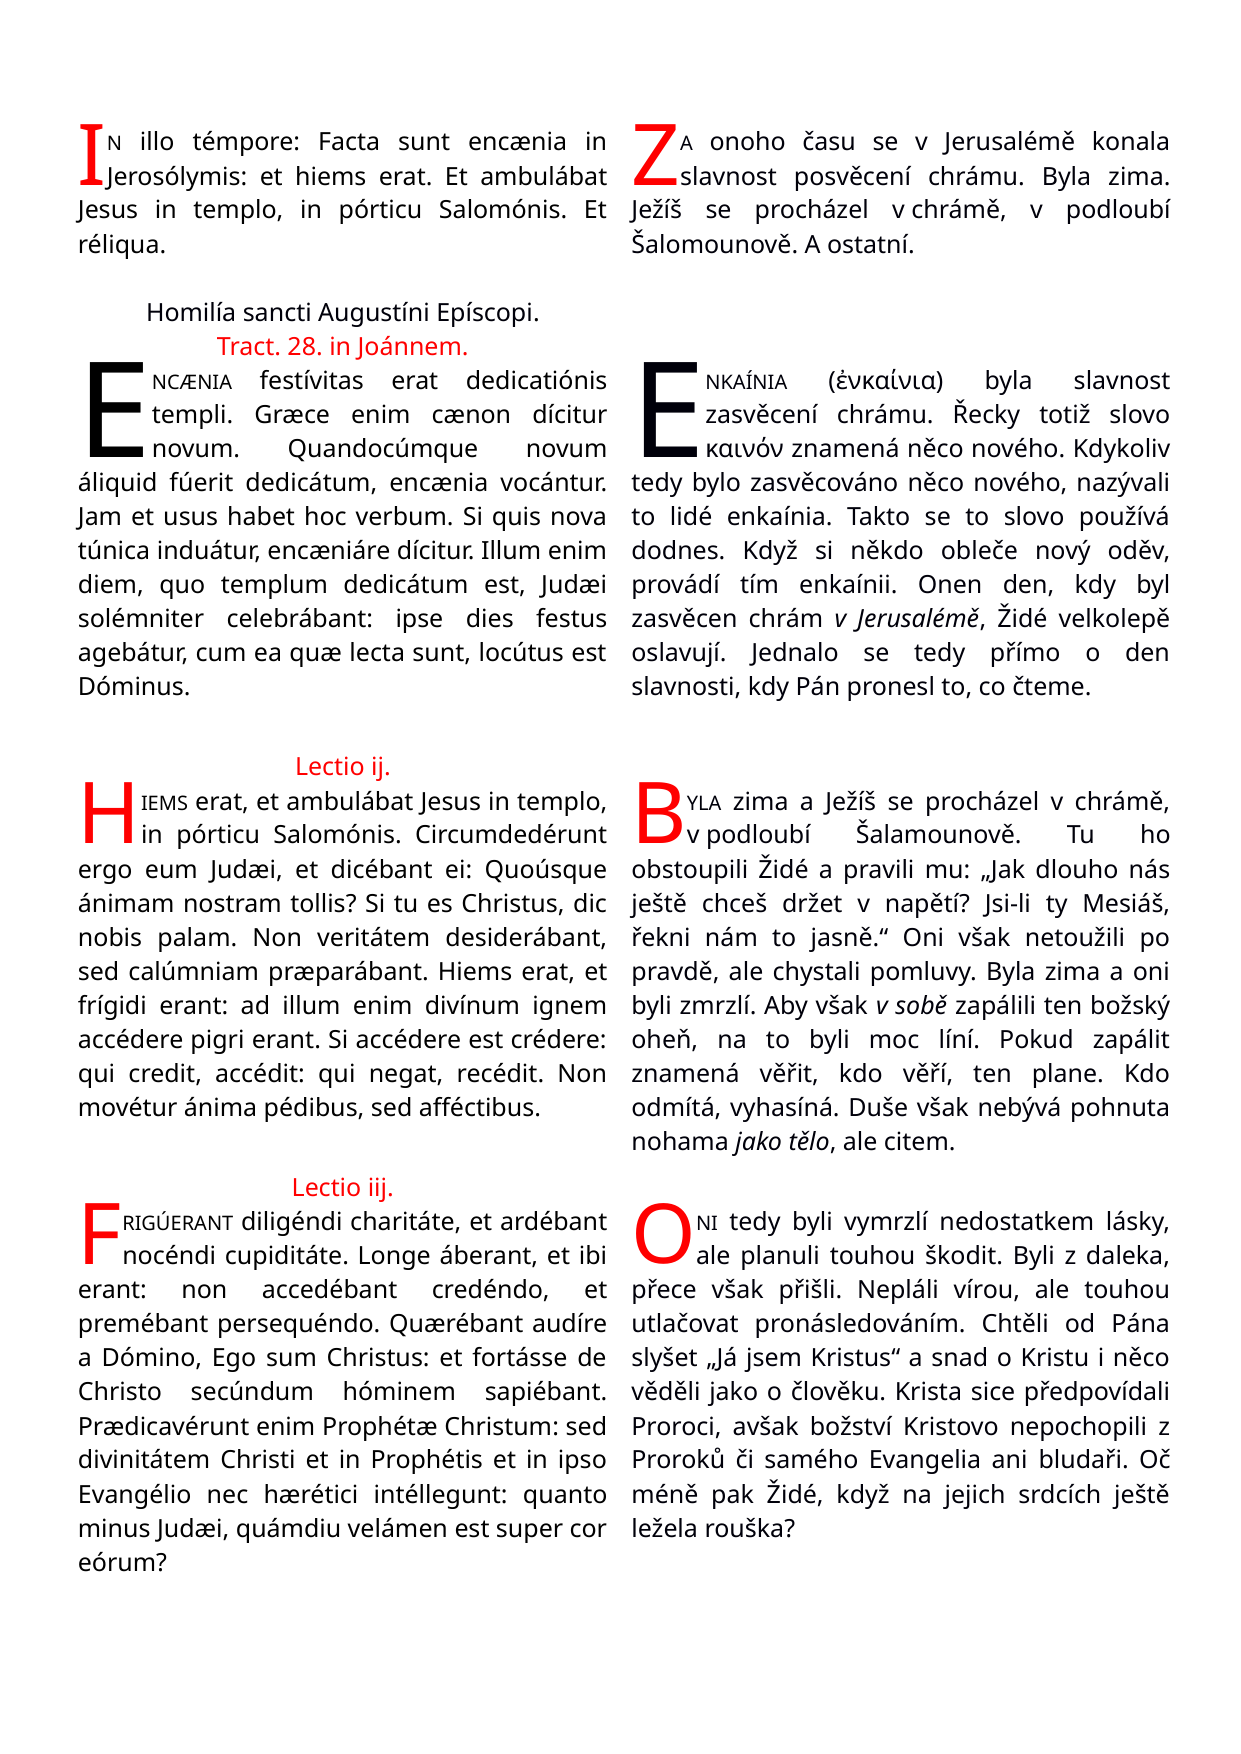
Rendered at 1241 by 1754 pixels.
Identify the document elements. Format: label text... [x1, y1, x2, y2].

table_cell Oni tedy byli vymrzlí nedostatkem lásky, ale planuli touhou škodit. Byli z daleka, přece však přišli. Nepláli vírou, ale touhou utlačovat pronásledováním. Chtěli od Pána slyšet „Já jsem Kristus“ a snad o Kristu i něco věděli jako o člověku. Krista sice předpovídali Proroci, avšak božství Kristovo nepochopili z Proroků či samého Evangelia ani bludaři. Oč méně pak Židé, když na jejich srdcích ještě ležela rouška? [619, 1164, 1182, 1618]
table_cell Lectio ij. Hiems erat, et ambulábat Jesus in templo, in pórticu Salomónis. Circumdedérunt ergo eum Judæi, et dicébant ei: Quoúsque ánimam nostram tollis? Si tu es Christus, dic nobis palam. Non veritátem desiderábant, sed calúmniam præparábant. Hiems erat, et frígidi erant: ad illum enim divínum ignem accédere pigri erant. Si accédere est crédere: qui credit, accédit: qui negat, recédit. Non movétur ánima pédibus, sed afféctibus. [66, 743, 619, 1164]
table_cell Byla zima a Ježíš se procházel v chrámě, v podloubí Šalamounově. Tu ho obstoupili Židé a pravili mu: „Jak dlouho nás ještě chceš držet v napětí? Jsi-li ty Mesiáš, řekni nám to jasně.“ Oni však netoužili po pravdě, ale chystali pomluvy. Byla zima a oni byli zmrzlí. Aby však v sobě zapálili ten božský oheň, na to byli moc líní. Pokud zapálit znamená věřit, kdo věří, ten plane. Kdo odmítá, vyhasíná. Duše však nebývá pohnuta nohama jako tělo, ale citem. [619, 743, 1182, 1164]
table_cell Za onoho času se v Jerusalémě konala slavnost posvěcení chrámu. Byla zima. Ježíš se procházel v chrámě, v podloubí Šalomounově. A ostatní. Enkaínia (ἐνκαίνια) byla slavnost zasvěcení chrámu. Řecky totiž slovo καινόν znamená něco nového. Kdykoliv tedy bylo zasvěcováno něco nového, nazývali to lidé enkaínia. Takto se to slovo používá dodnes. Když si někdo obleče nový oděv, provádí tím enkaínii. Onen den, kdy byl zasvěcen chrám v Jerusalémě, Židé velkolepě oslavují. Jednalo se tedy přímo o den slavnosti, kdy Pán pronesl to, co čteme. [619, 118, 1182, 743]
table_cell Léctio sancti Evangélii secúndum Joánnem. Lectio j. Cap. 10. In illo témpore: Facta sunt encænia in Jerosólymis: et hiems erat. Et ambulábat Jesus in templo, in pórticu Salomónis. Et réliqua. Homilía sancti Augustíni Epíscopi. Tract. 28. in Joánnem. Encænia festívitas erat dedicatiónis templi. Græce enim cænon dícitur novum. Quandocúmque novum áliquid fúerit dedicátum, encænia vocántur. Jam et usus habet hoc verbum. Si quis nova túnica induátur, encæniáre dícitur. Illum enim diem, quo templum dedicátum est, Judæi solémniter celebrábant: ipse dies festus agebátur, cum ea quæ lecta sunt, locútus est Dóminus. [66, 118, 619, 743]
table_cell Lectio iij. Frigúerant diligéndi charitáte, et ardébant nocéndi cupiditáte. Longe áberant, et ibi erant: non accedébant credéndo, et premébant persequéndo. Quærébant audíre a Dómino, Ego sum Christus: et fortásse de Christo secúndum hóminem sapiébant. Prædicavérunt enim Prophétæ Christum: sed divinitátem Christi et in Prophétis et in ipso Evangélio nec hærétici intéllegunt: quanto minus Judæi, quámdiu velámen est super cor eórum? [66, 1164, 619, 1618]
